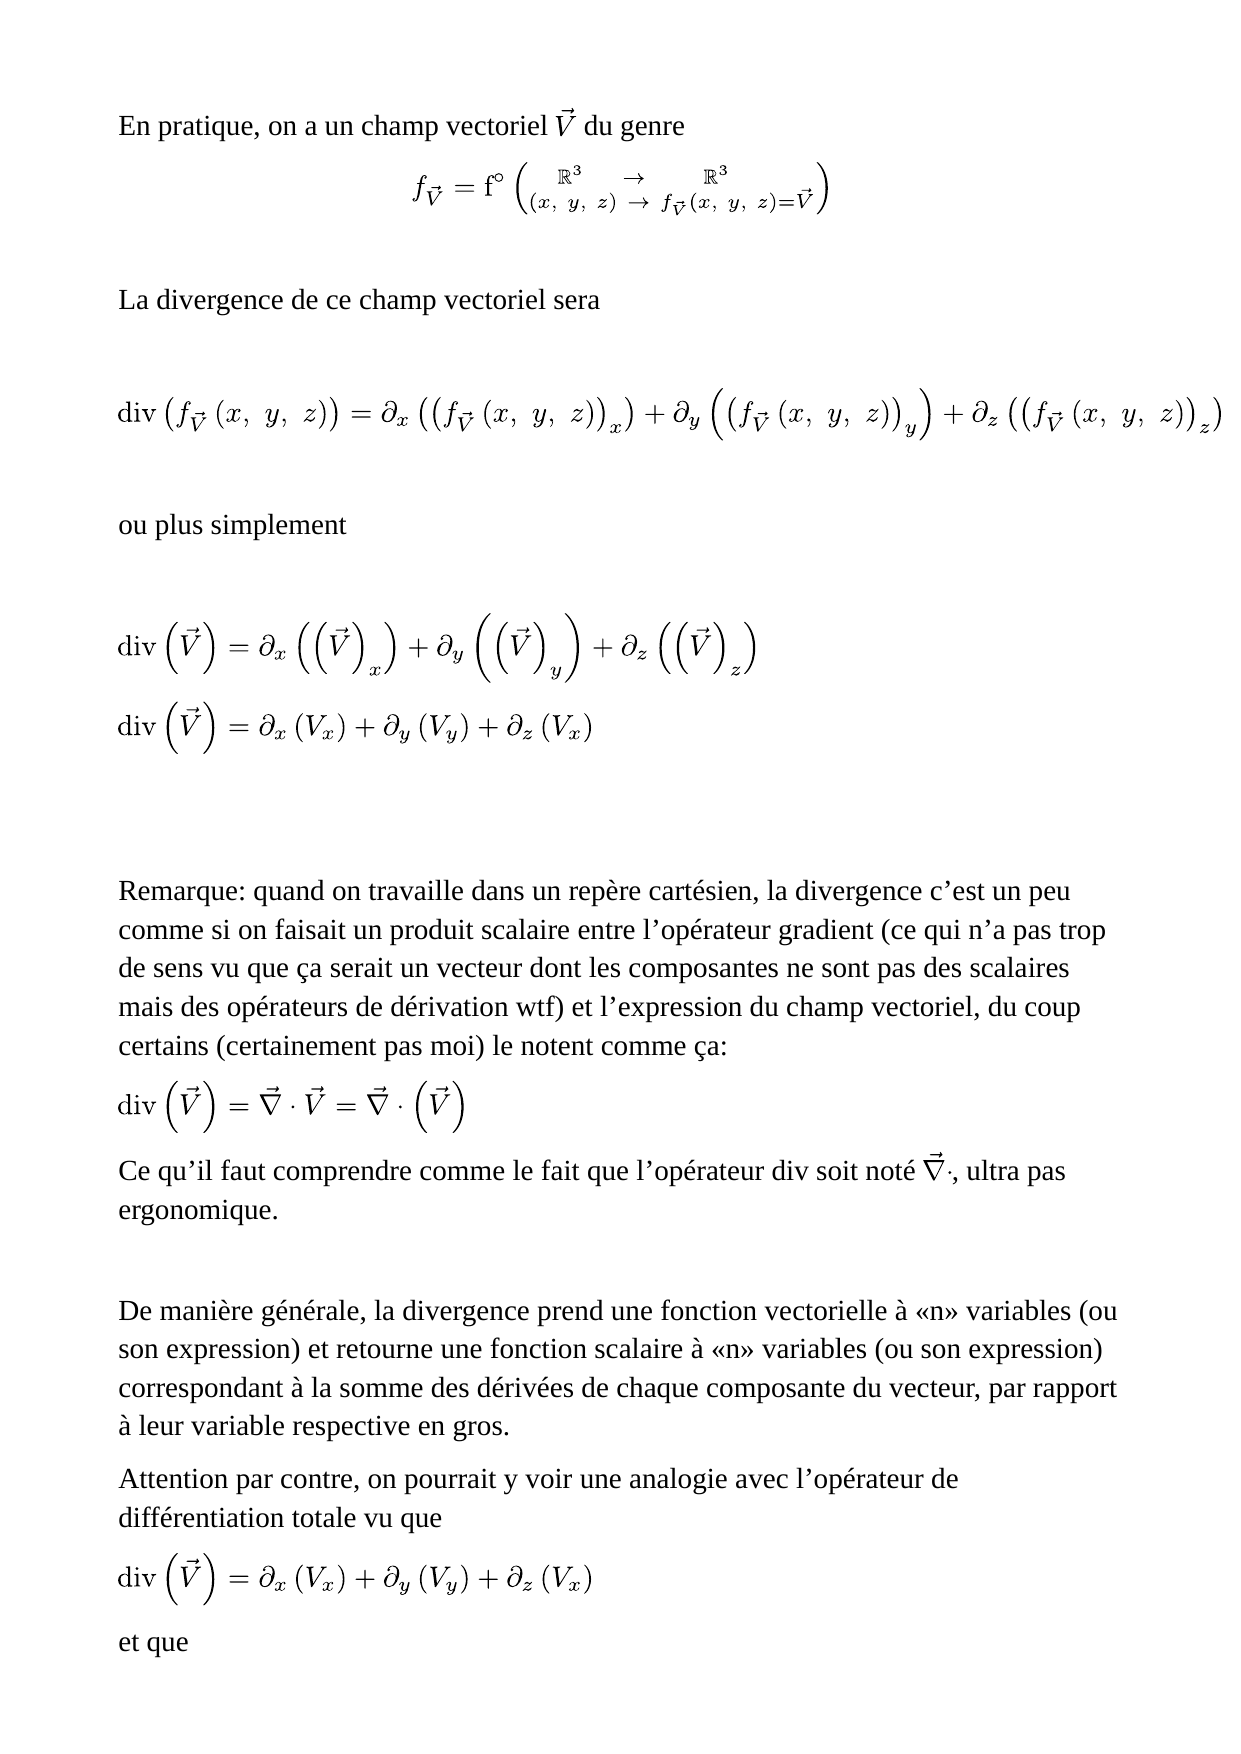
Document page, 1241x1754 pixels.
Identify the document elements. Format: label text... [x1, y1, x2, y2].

text De manière générale, la divergence prend une fonction vectorielle à «n» variables (ou son expression) et retourne une fonction scalaire à «n» variables (ou son expression) correspondant à la somme des dérivées de chaque composante du vecteur, par rapport à leur variable respective en gros. [118, 1293, 1122, 1442]
text Attention par contre, on pourrait y voir une analogie avec l’opérateur de différentiation totale vu que [118, 1461, 1122, 1533]
text ou plus simplement [118, 507, 1122, 541]
text Remarque: quand on travaille dans un repère cartésien, la divergence c’est un peu comme si on faisait un produit scalaire entre l’opérateur gradient (ce qui n’a pas trop de sens vu que ça serait un vecteur dont les composantes ne sont pas des scalaires mais des opérateurs de dérivation wtf) et l’expression du champ vectoriel, du coup certains (certainement pas moi) le notent comme ça: [118, 873, 1122, 1061]
text La divergence de ce champ vectoriel sera [118, 282, 1122, 316]
text En pratique, on a un champ vectoriel du genre [118, 108, 1122, 143]
text et que [118, 1624, 1122, 1658]
text Ce qu’il faut comprendre comme le fait que l’opérateur div soit noté , ultra pas ergonomique. [118, 1152, 1122, 1226]
